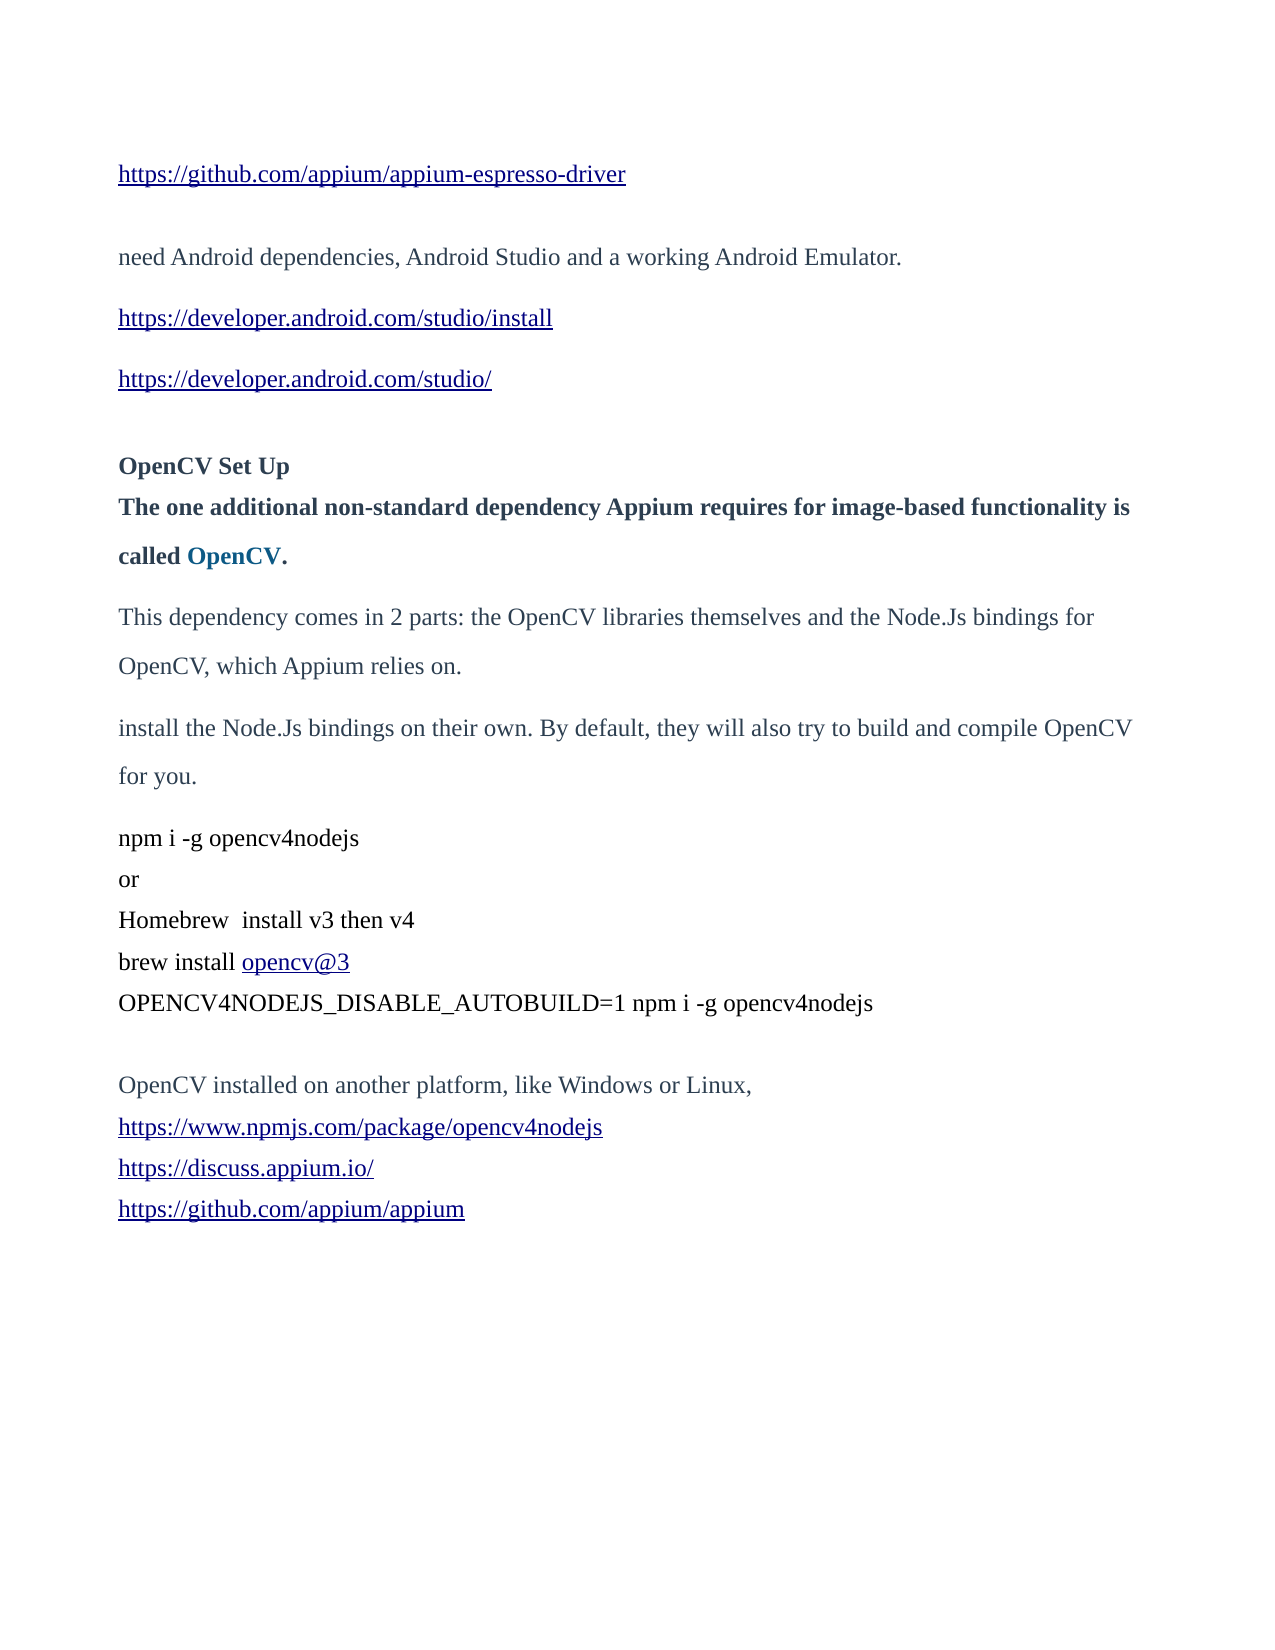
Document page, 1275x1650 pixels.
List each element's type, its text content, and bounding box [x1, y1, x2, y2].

text https://developer.android.com/studio/install [118, 303, 1157, 332]
text https://github.com/appium/appium [118, 1194, 1157, 1223]
text install the Node.Js bindings on their own. By default, they will also try to build and compile OpenCV for you. [118, 713, 1157, 790]
text https://discuss.appium.io/ [118, 1153, 1157, 1182]
subtitle OpenCV Set Up [118, 451, 1157, 480]
text https://developer.android.com/studio/ [118, 364, 1157, 393]
text This dependency comes in 2 parts: the OpenCV libraries themselves and the Node.Js bindings for OpenCV, which Appium relies on. [118, 602, 1157, 680]
text brew install opencv@3 [118, 947, 1157, 975]
text Homebrew install v3 then v4 [118, 905, 1157, 934]
text OPENCV4NODEJS_DISABLE_AUTOBUILD=1 npm i -g opencv4nodejs [118, 988, 1157, 1017]
text https://www.npmjs.com/package/opencv4nodejs [118, 1112, 1157, 1140]
text npm i -g opencv4nodejs [118, 823, 1157, 852]
text need Android dependencies, Android Studio and a working Android Emulator. [118, 242, 1157, 271]
text The one additional non-standard dependency Appium requires for image-based functionality is called OpenCV. [118, 492, 1157, 570]
text or [118, 864, 1157, 893]
text OpenCV installed on another platform, like Windows or Linux, [118, 1070, 1157, 1099]
text https://github.com/appium/appium-espresso-driver [118, 159, 1157, 188]
